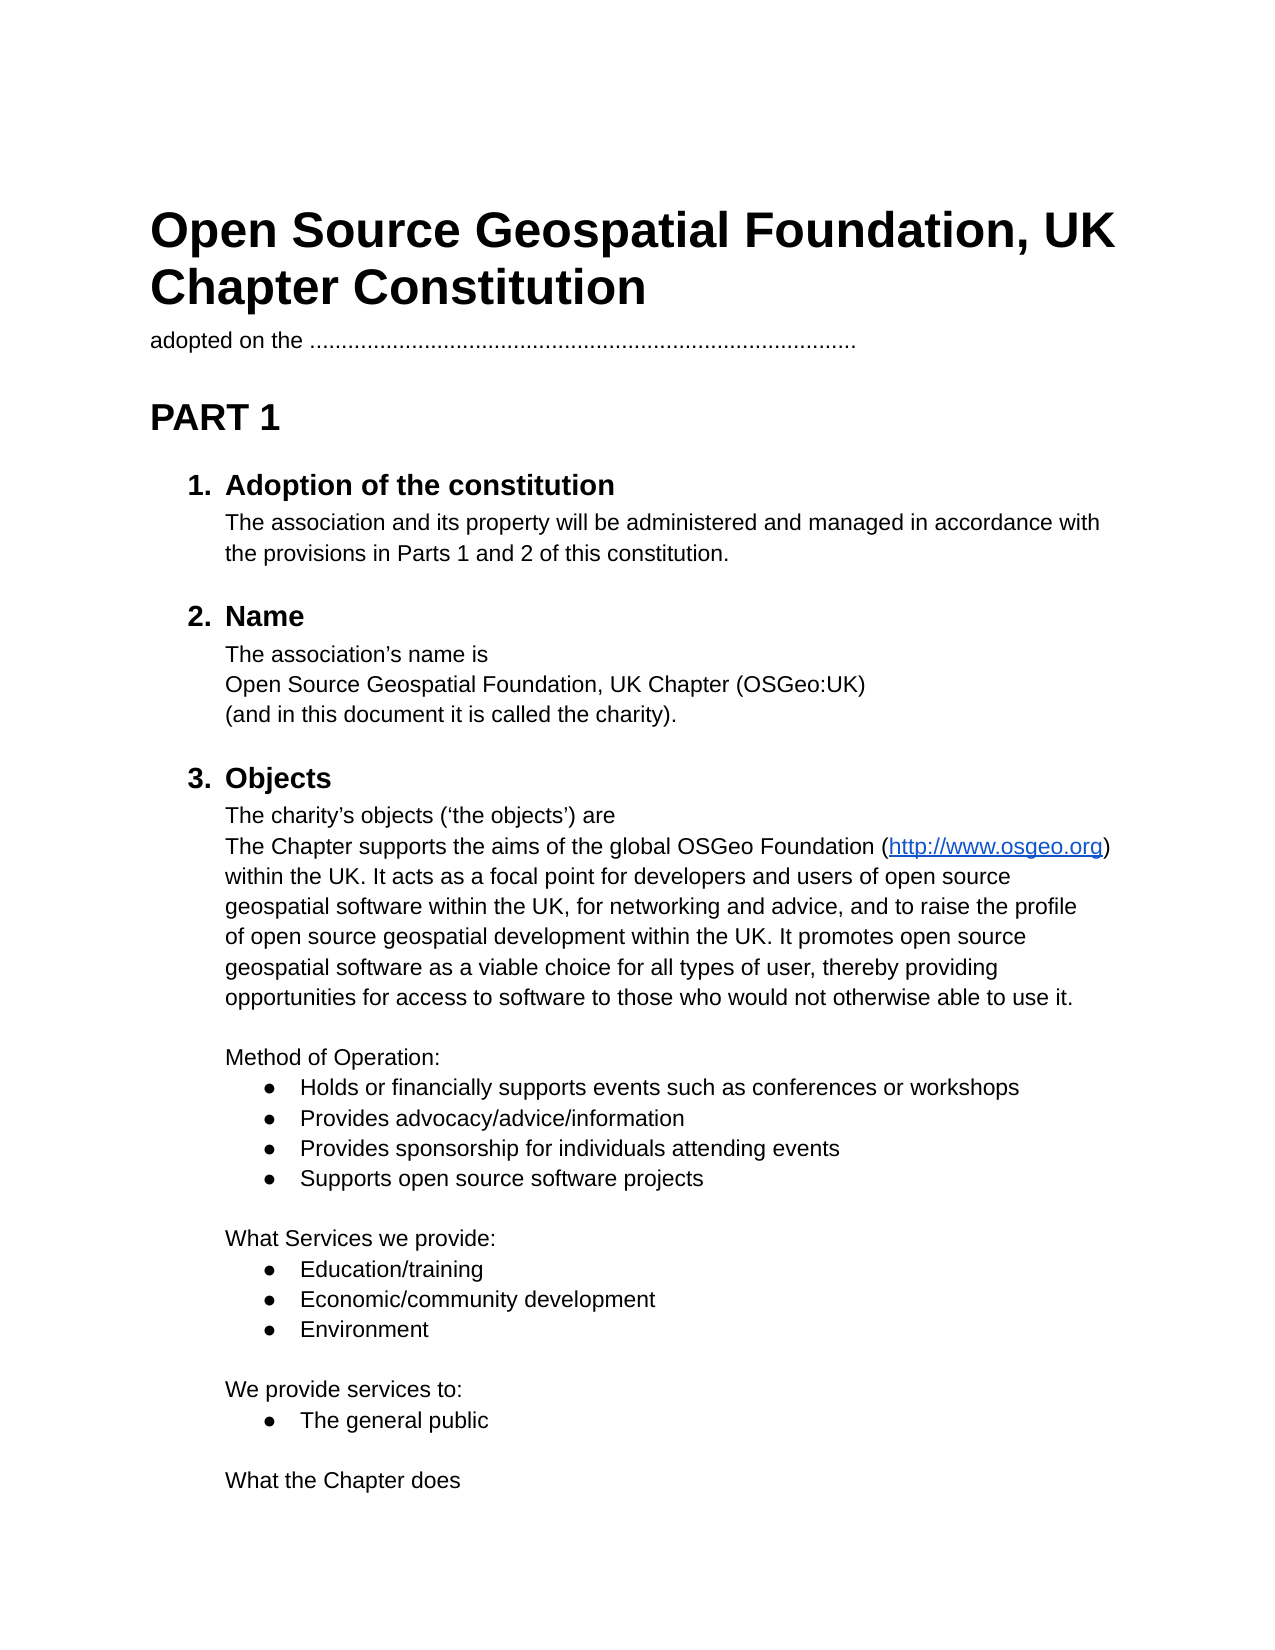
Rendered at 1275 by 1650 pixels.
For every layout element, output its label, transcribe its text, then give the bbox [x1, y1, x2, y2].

list Provides advocacy/advice/information [262, 1104, 1125, 1131]
text The charity’s objects (‘the objects’) are [225, 802, 1125, 829]
text What the Chapter does [225, 1467, 1125, 1493]
text The association and its property will be administered and managed in accordance with the provisions in Parts 1 and 2 of this constitution. [225, 509, 1125, 566]
list Holds or financially supports events such as conferences or workshops [262, 1074, 1125, 1101]
list Economic/community development [262, 1286, 1125, 1312]
text adopted on the ...................................................................................... [150, 327, 1125, 354]
list Education/training [262, 1256, 1125, 1282]
text Open Source Geospatial Foundation, UK Chapter (OSGeo:UK) [225, 671, 1125, 697]
list The general public [262, 1407, 1125, 1433]
text We provide services to: [225, 1376, 1125, 1403]
subtitle Adoption of the constitution [187, 467, 1125, 501]
subtitle PART 1 [150, 395, 1125, 438]
text (and in this document it is called the charity). [225, 701, 1125, 728]
list Environment [262, 1316, 1125, 1342]
subtitle Objects [187, 761, 1125, 794]
text What Services we provide: [225, 1225, 1125, 1252]
text Method of Operation: [225, 1044, 1125, 1071]
list Provides sponsorship for individuals attending events [262, 1135, 1125, 1161]
subtitle Open Source Geospatial Foundation, UK Chapter Constitution [150, 200, 1125, 315]
subtitle Name [187, 599, 1125, 632]
text The Chapter supports the aims of the global OSGeo Foundation (http://www.osgeo.org) within the UK. It acts as a focal point for developers and users of open source geospatial software within the UK, for networking and advice, and to raise the profile of open source geospatial development within the UK. It promotes open source geospatial software as a viable choice for all types of user, thereby providing opportunities for access to software to those who would not otherwise able to use it. [225, 833, 1125, 1010]
text The association’s name is [225, 641, 1125, 667]
list Supports open source software projects [262, 1165, 1125, 1191]
